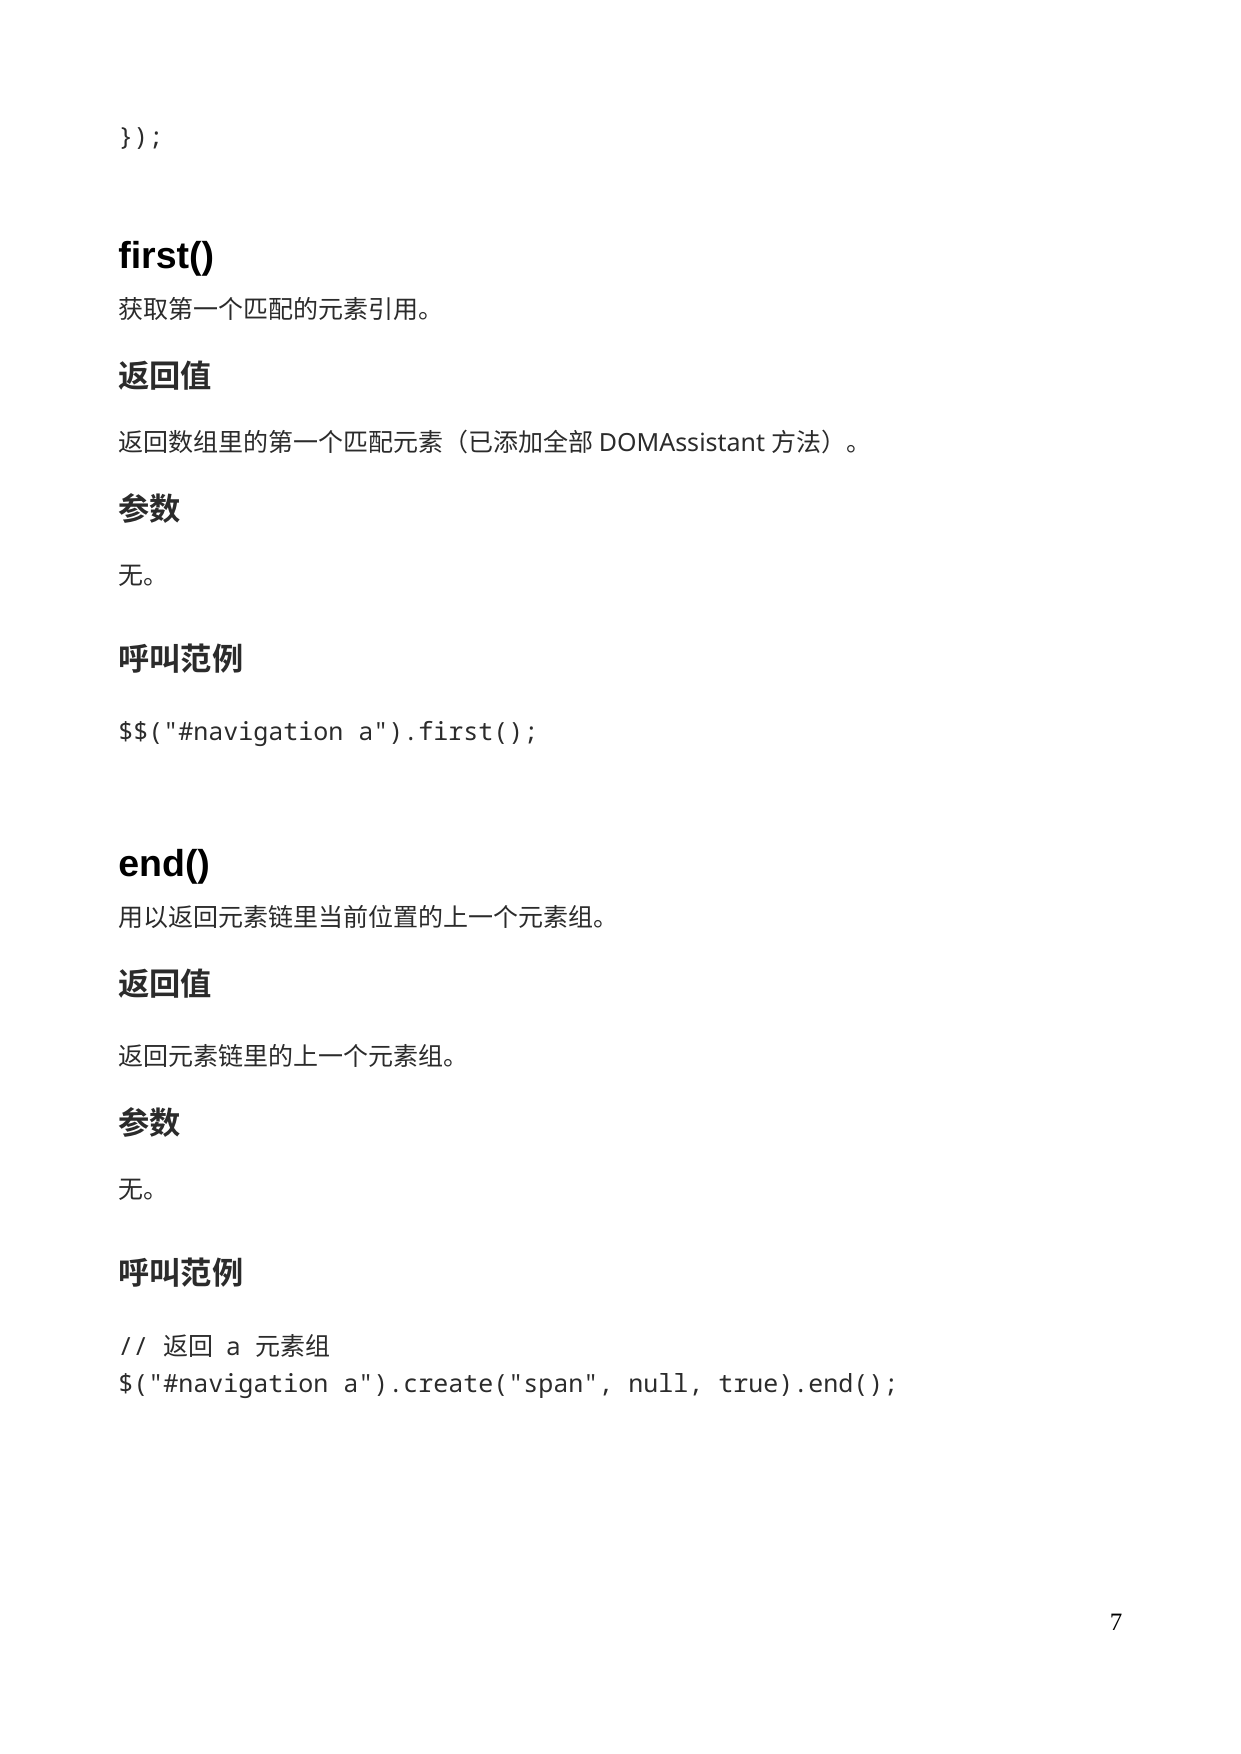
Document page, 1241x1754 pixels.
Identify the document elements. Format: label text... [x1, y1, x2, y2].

text 返回值 [118, 959, 1122, 1004]
text }); [118, 118, 1122, 152]
subtitle first() [118, 190, 1122, 276]
text 呼叫范例 [118, 591, 1122, 679]
text $$("#navigation a").first(); [118, 710, 1122, 748]
text 参数 [118, 484, 1122, 529]
text 无。 [118, 554, 1122, 591]
text 无。 [118, 1168, 1122, 1206]
text // 返回 a 元素组 $("#navigation a").create("span", null, true).end(); [118, 1325, 1122, 1400]
subtitle end() [118, 798, 1122, 884]
text 参数 [118, 1098, 1122, 1143]
text 获取第一个匹配的元素引用。 [118, 288, 1122, 326]
text 用以返回元素链里当前位置的上一个元素组。 [118, 897, 1122, 934]
text 返回数组里的第一个匹配元素（已添加全部 DOMAssistant 方法）。 [118, 421, 1122, 459]
text 返回值 [118, 351, 1122, 396]
text 返回元素链里的上一个元素组。 [118, 1036, 1122, 1073]
text 呼叫范例 [118, 1206, 1122, 1294]
